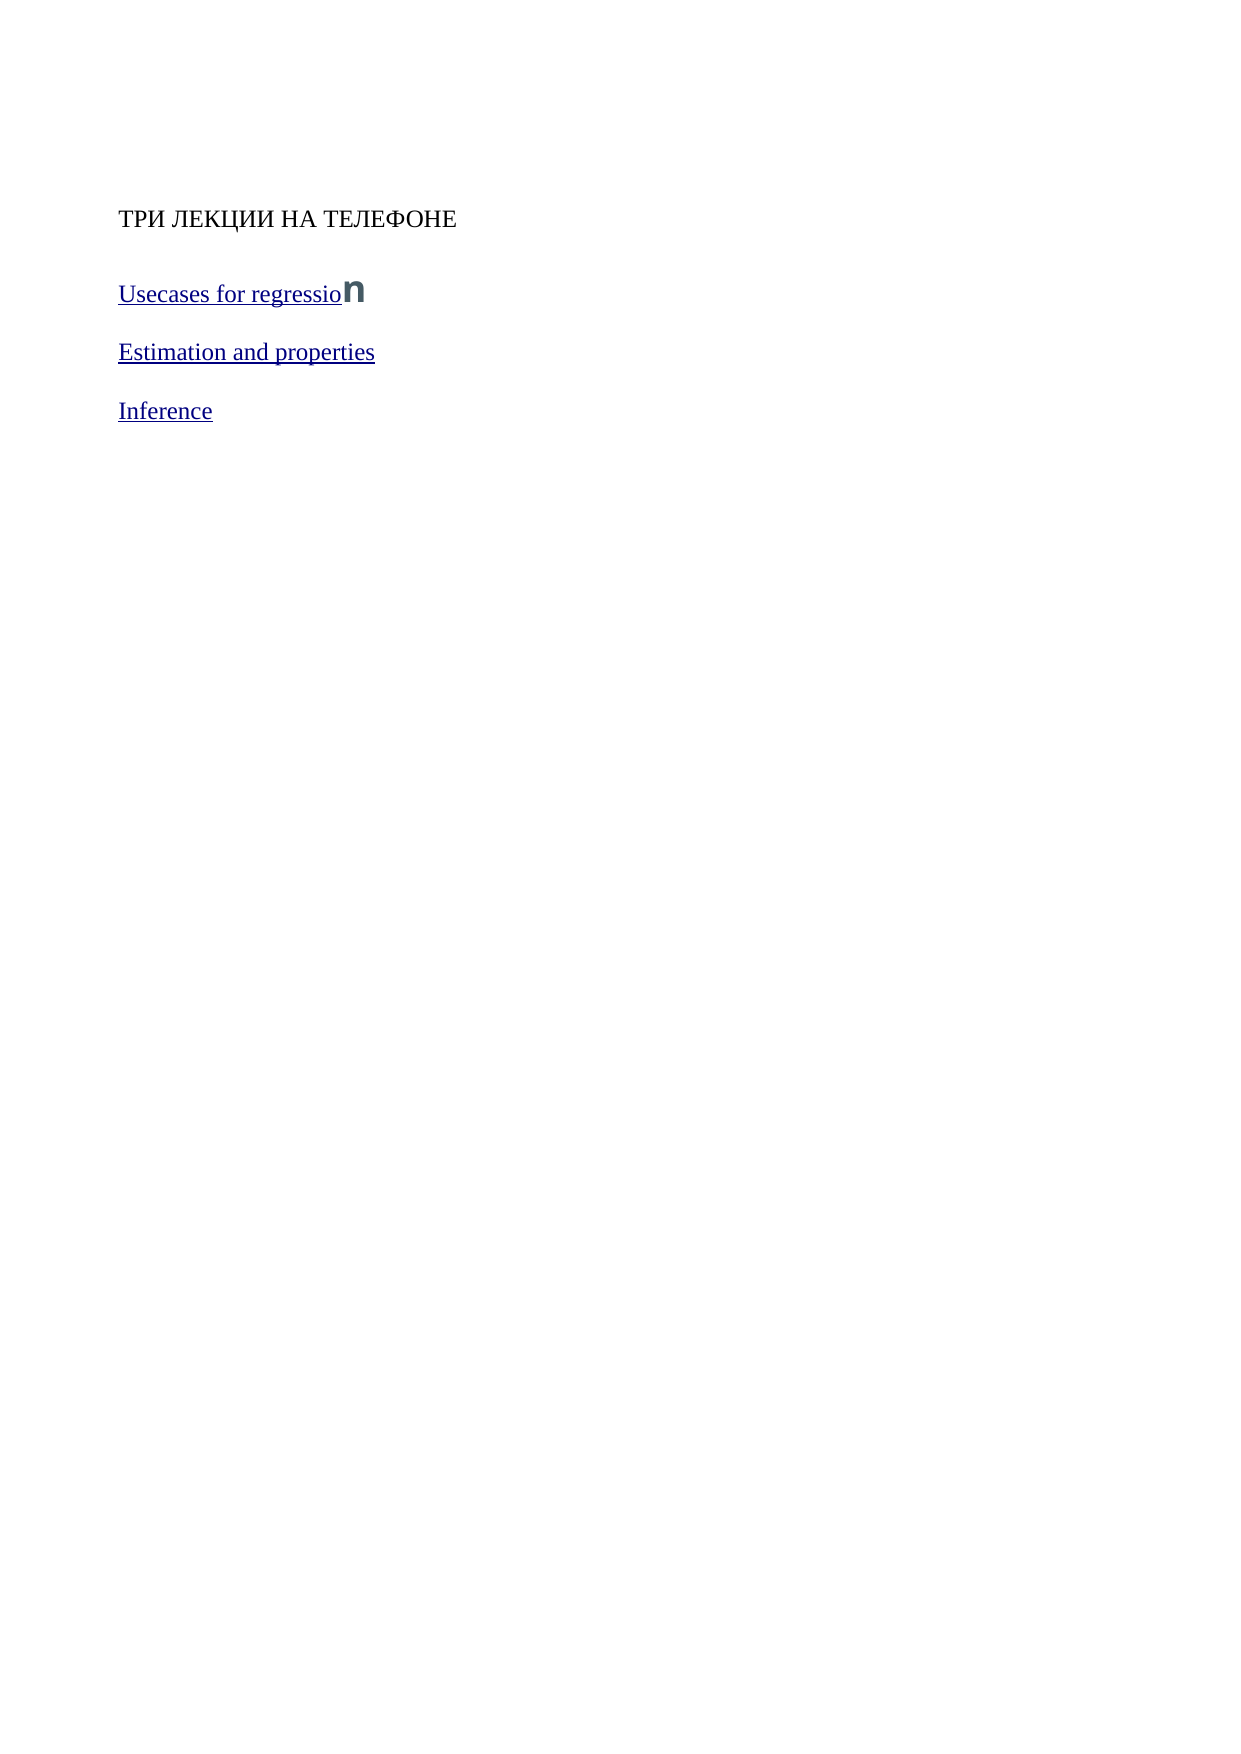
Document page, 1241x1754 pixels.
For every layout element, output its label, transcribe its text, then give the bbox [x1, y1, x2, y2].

text Inference [70, 379, 1122, 430]
text Estimation and properties [70, 321, 1122, 372]
text Usecases for regression [70, 262, 1122, 313]
text ТРИ ЛЕКЦИИ НА ТЕЛЕФОНЕ [118, 204, 1122, 233]
